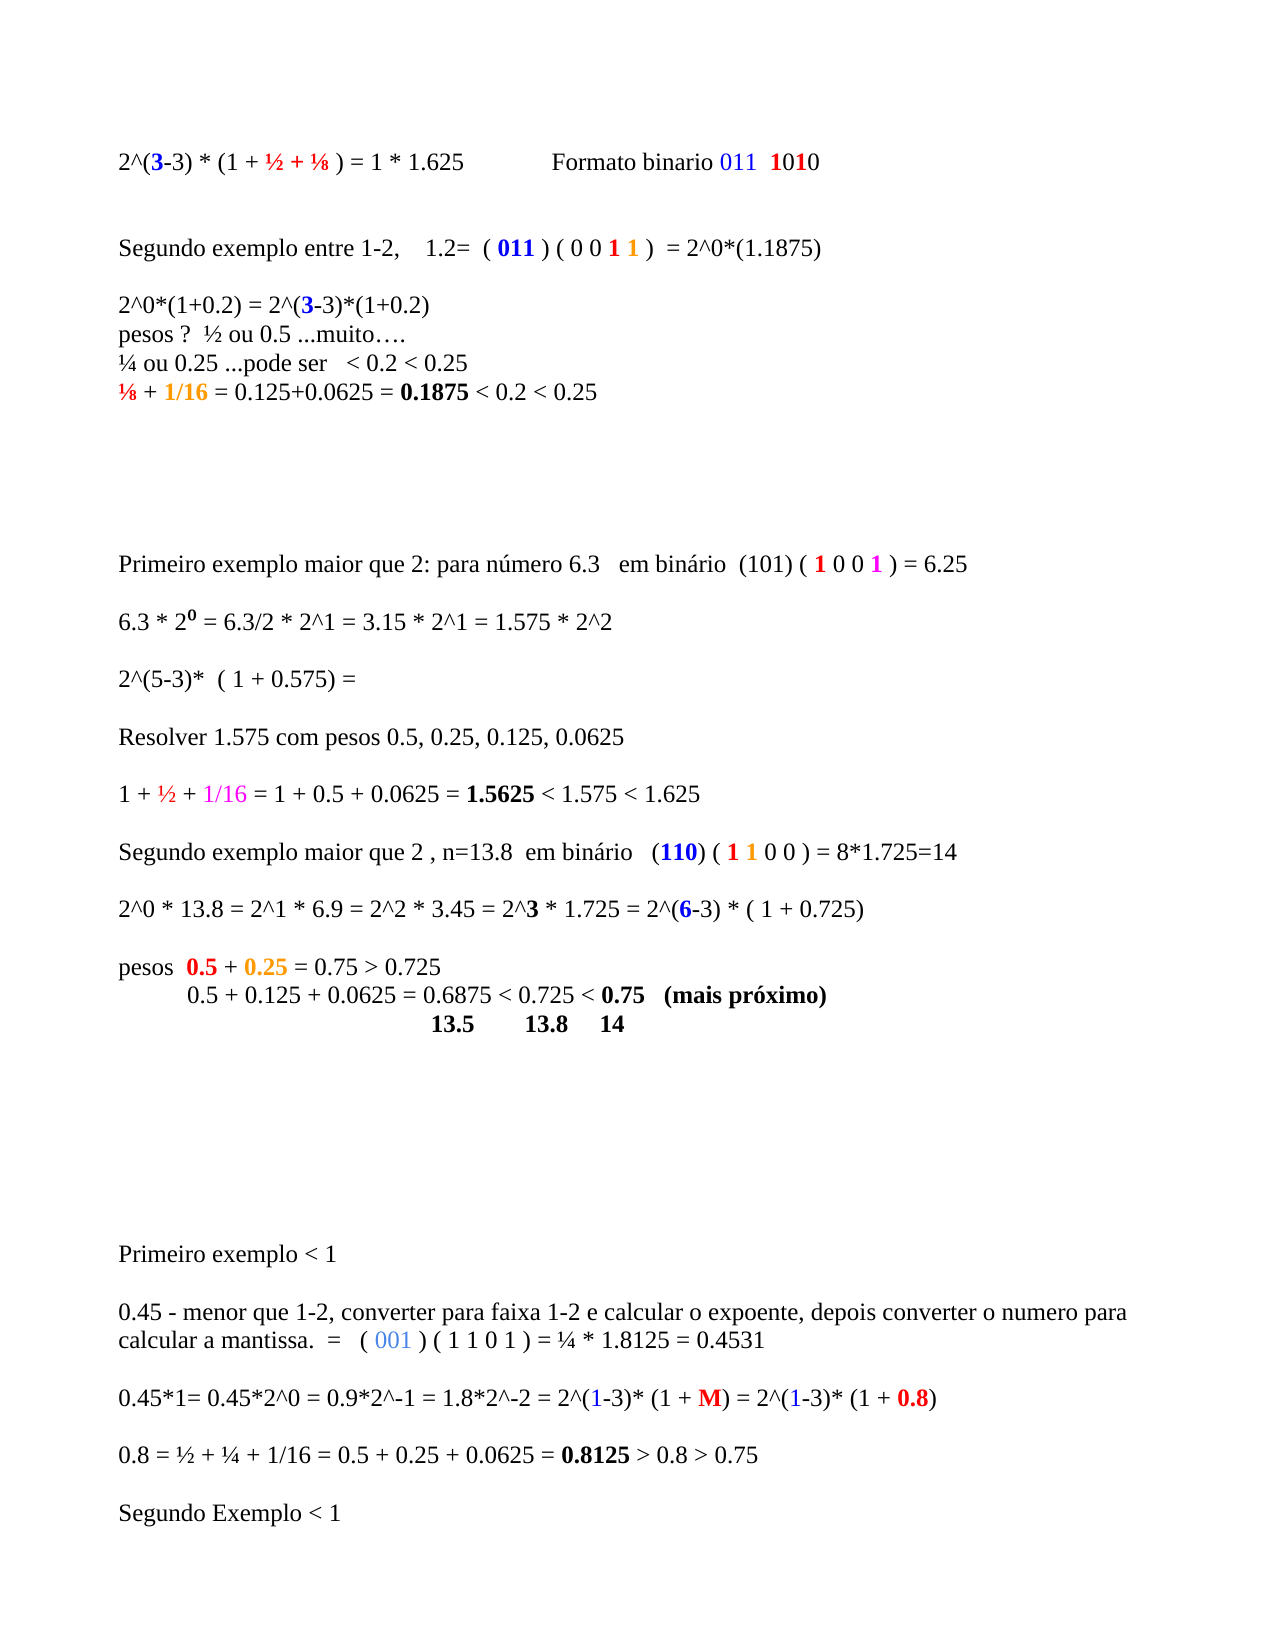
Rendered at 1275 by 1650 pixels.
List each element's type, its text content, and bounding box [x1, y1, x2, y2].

text Primeiro exemplo maior que 2: para número 6.3 em binário (101) ( 1 0 0 1 ) = 6.25 [118, 549, 1157, 578]
text Primeiro exemplo < 1 [118, 1239, 1157, 1268]
text Segundo exemplo entre 1-2, 1.2= ( 011 ) ( 0 0 1 1 ) = 2^0*(1.1875) [118, 233, 1157, 262]
text Segundo exemplo maior que 2 , n=13.8 em binário (110) ( 1 1 0 0 ) = 8*1.725=14 [118, 837, 1157, 866]
text Segundo Exemplo < 1 [118, 1498, 1157, 1527]
text 2^(5-3)* ( 1 + 0.575) = [118, 664, 1157, 693]
text pesos ? ½ ou 0.5 ...muito…. [118, 319, 1157, 348]
text 0.5 + 0.125 + 0.0625 = 0.6875 < 0.725 < 0.75 (mais próximo) [118, 981, 1157, 1009]
text ¼ ou 0.25 ...pode ser < 0.2 < 0.25 [118, 348, 1157, 377]
text 1 + ½ + 1/16 = 1 + 0.5 + 0.0625 = 1.5625 < 1.575 < 1.625 [118, 779, 1157, 808]
text Resolver 1.575 com pesos 0.5, 0.25, 0.125, 0.0625 [118, 722, 1157, 751]
text 0.45 - menor que 1-2, converter para faixa 1-2 e calcular o expoente, depois converter o numero para calcular a mantissa. = ( 001 ) ( 1 1 0 1 ) = ¼ * 1.8125 = 0.4531 [118, 1297, 1157, 1354]
text 2^0*(1+0.2) = 2^(3-3)*(1+0.2) [118, 291, 1157, 319]
text ⅛ + 1/16 = 0.125+0.0625 = 0.1875 < 0.2 < 0.25 [118, 377, 1157, 406]
text 0.45*1= 0.45*2^0 = 0.9*2^-1 = 1.8*2^-2 = 2^(1-3)* (1 + M) = 2^(1-3)* (1 + 0.8) [118, 1383, 1157, 1412]
text 2^(3-3) * (1 + ½ + ⅛ ) = 1 * 1.625 Formato binario 011 1010 [118, 147, 1157, 176]
text 6.3 * 2⁰ = 6.3/2 * 2^1 = 3.15 * 2^1 = 1.575 * 2^2 [118, 607, 1157, 636]
text 13.5 13.8 14 [118, 1009, 1157, 1038]
text 2^0 * 13.8 = 2^1 * 6.9 = 2^2 * 3.45 = 2^3 * 1.725 = 2^(6-3) * ( 1 + 0.725) [118, 894, 1157, 923]
text 0.8 = ½ + ¼ + 1/16 = 0.5 + 0.25 + 0.0625 = 0.8125 > 0.8 > 0.75 [118, 1441, 1157, 1469]
text pesos 0.5 + 0.25 = 0.75 > 0.725 [118, 952, 1157, 981]
